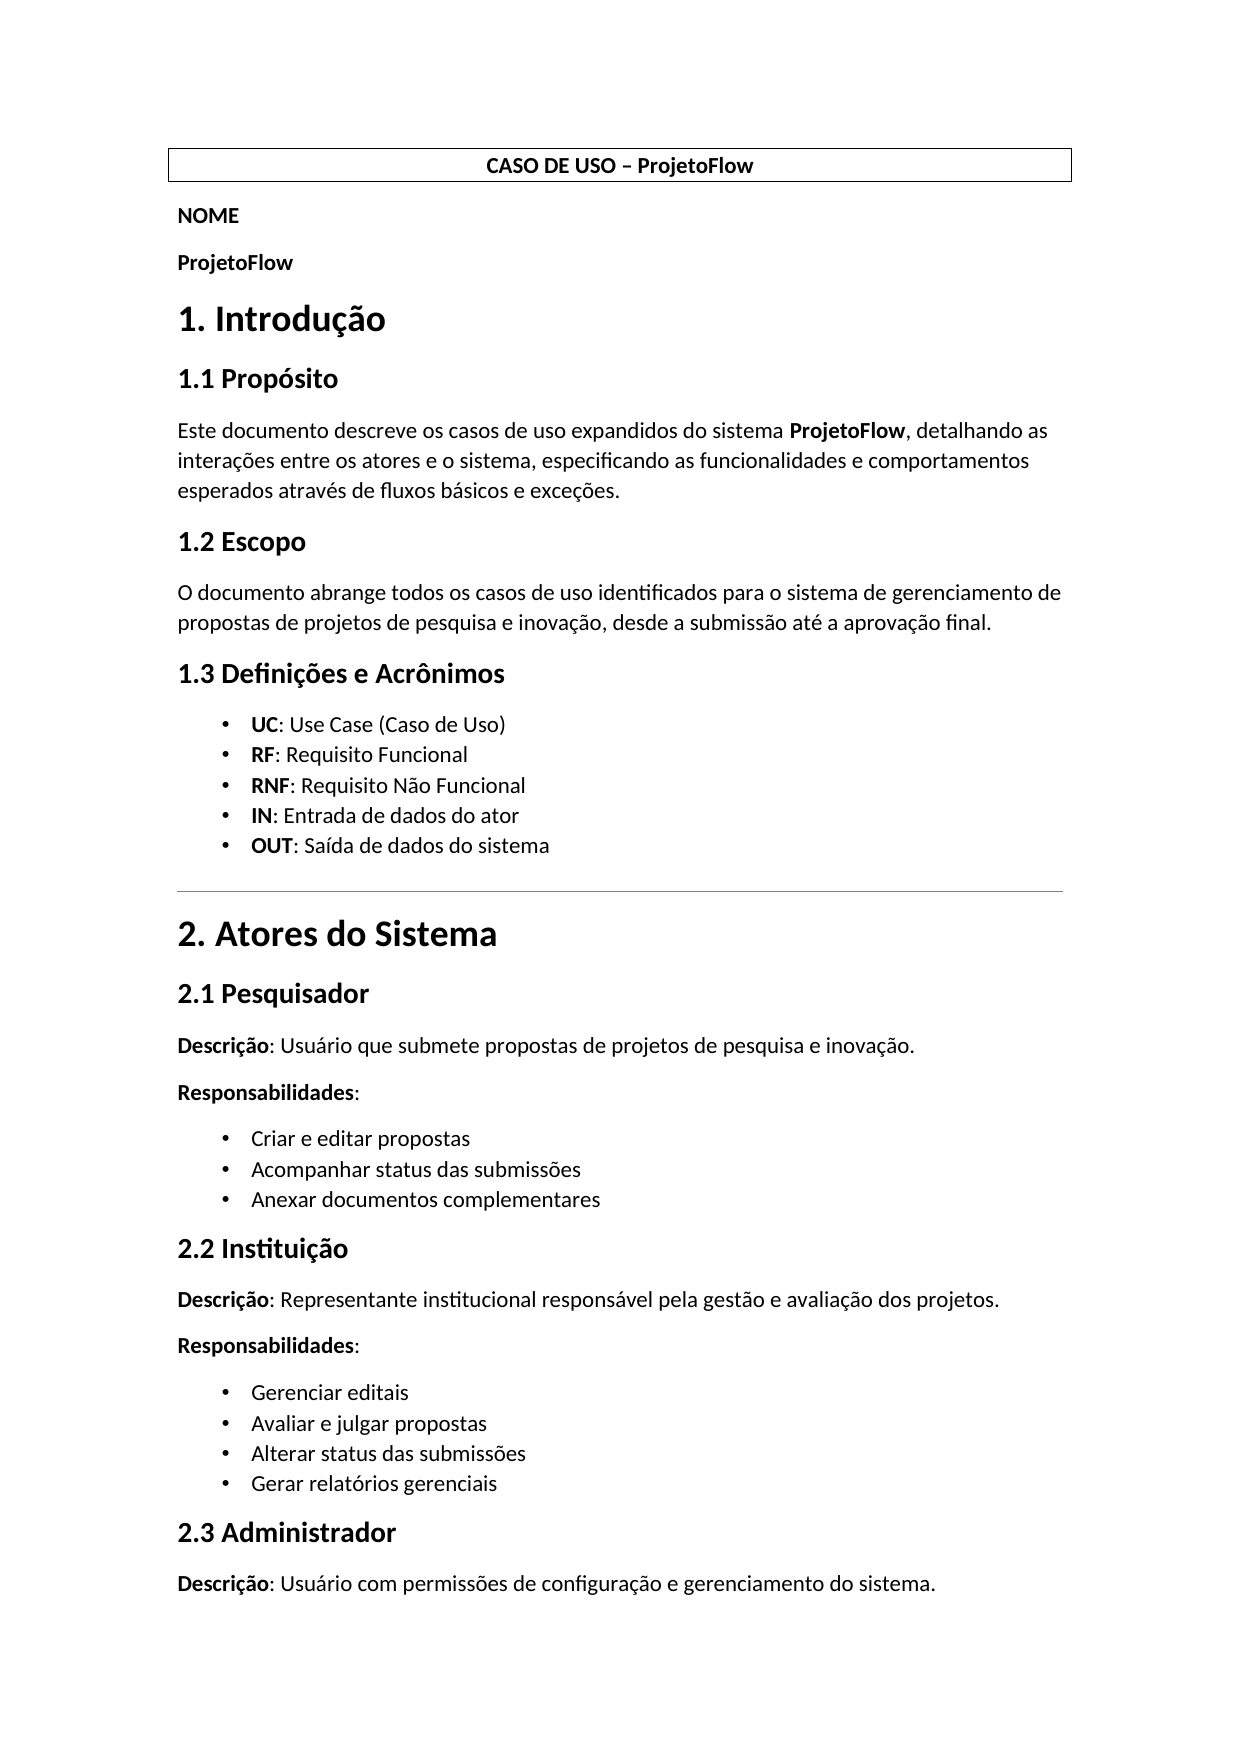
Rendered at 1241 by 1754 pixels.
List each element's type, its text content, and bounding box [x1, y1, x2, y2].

text Responsabilidades: [177, 1332, 1063, 1360]
subtitle 2.2 Instituição [177, 1230, 1063, 1265]
list IN: Entrada de dados do ator [222, 801, 1063, 829]
text Descrição: Usuário que submete propostas de projetos de pesquisa e inovação. [177, 1031, 1063, 1059]
subtitle 1.2 Escopo [177, 523, 1063, 559]
subtitle 1.1 Propósito [177, 361, 1063, 396]
list OUT: Saída de dados do sistema [222, 831, 1063, 859]
list Gerenciar editais [222, 1378, 1063, 1407]
list RNF: Requisito Não Funcional [222, 771, 1063, 799]
text NOME [177, 201, 1063, 229]
text ProjetoFlow [177, 248, 1063, 276]
subtitle 1. Introdução [177, 294, 1063, 340]
text O documento abrange todos os casos de uso identificados para o sistema de gerenciamento de propostas de projetos de pesquisa e inovação, desde a submissão até a aprovação final. [177, 578, 1063, 636]
text Descrição: Representante institucional responsável pela gestão e avaliação dos projetos. [177, 1285, 1063, 1313]
list Acompanhar status das submissões [222, 1155, 1063, 1183]
list Gerar relatórios gerenciais [222, 1469, 1063, 1497]
text Descrição: Usuário com permissões de configuração e gerenciamento do sistema. [177, 1569, 1063, 1597]
subtitle 2. Atores do Sistema [177, 909, 1063, 955]
subtitle 2.1 Pesquisador [177, 976, 1063, 1011]
list Criar e editar propostas [222, 1124, 1063, 1152]
list Alterar status das submissões [222, 1439, 1063, 1467]
list UC: Use Case (Caso de Uso) [222, 710, 1063, 738]
subtitle 2.3 Administrador [177, 1514, 1063, 1549]
text CASO DE USO – ProjetoFlow [169, 149, 1071, 181]
list Avaliar e julgar propostas [222, 1409, 1063, 1437]
list RF: Requisito Funcional [222, 741, 1063, 768]
text Este documento descreve os casos de uso expandidos do sistema ProjetoFlow, detalhando as interações entre os atores e o sistema, especificando as funcionalidades e comportamentos esperados através de fluxos básicos e exceções. [177, 416, 1063, 504]
list Anexar documentos complementares [222, 1185, 1063, 1213]
subtitle 1.3 Definições e Acrônimos [177, 655, 1063, 691]
text Responsabilidades: [177, 1078, 1063, 1106]
